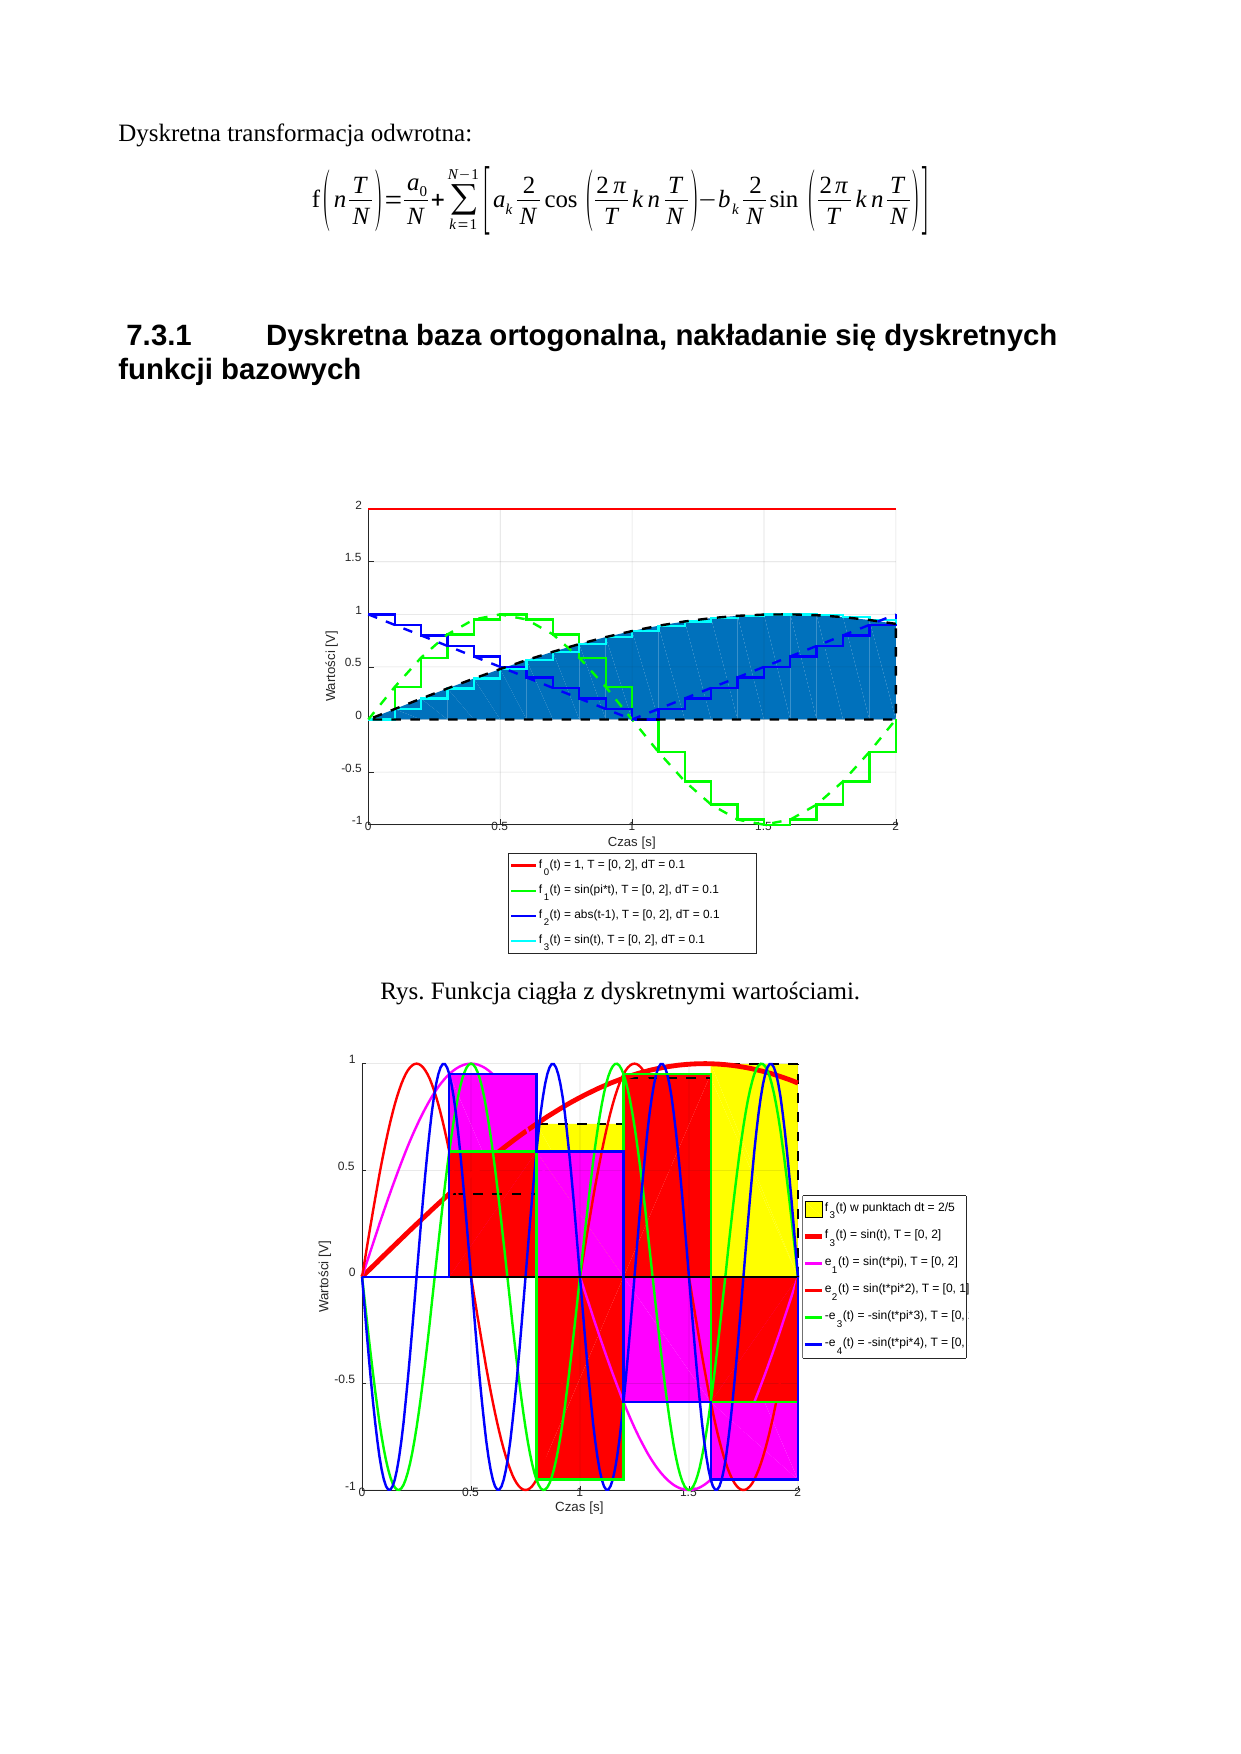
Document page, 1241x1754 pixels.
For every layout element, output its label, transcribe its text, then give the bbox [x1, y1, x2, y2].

text Dyskretna transformacja odwrotna: [118, 118, 1122, 147]
text Rys. Funkcja ciągła z dyskretnymi wartościami. [118, 976, 1122, 1005]
subtitle Dyskretna baza ortogonalna, nakładanie się dyskretnych funkcji bazowych [118, 318, 1122, 386]
